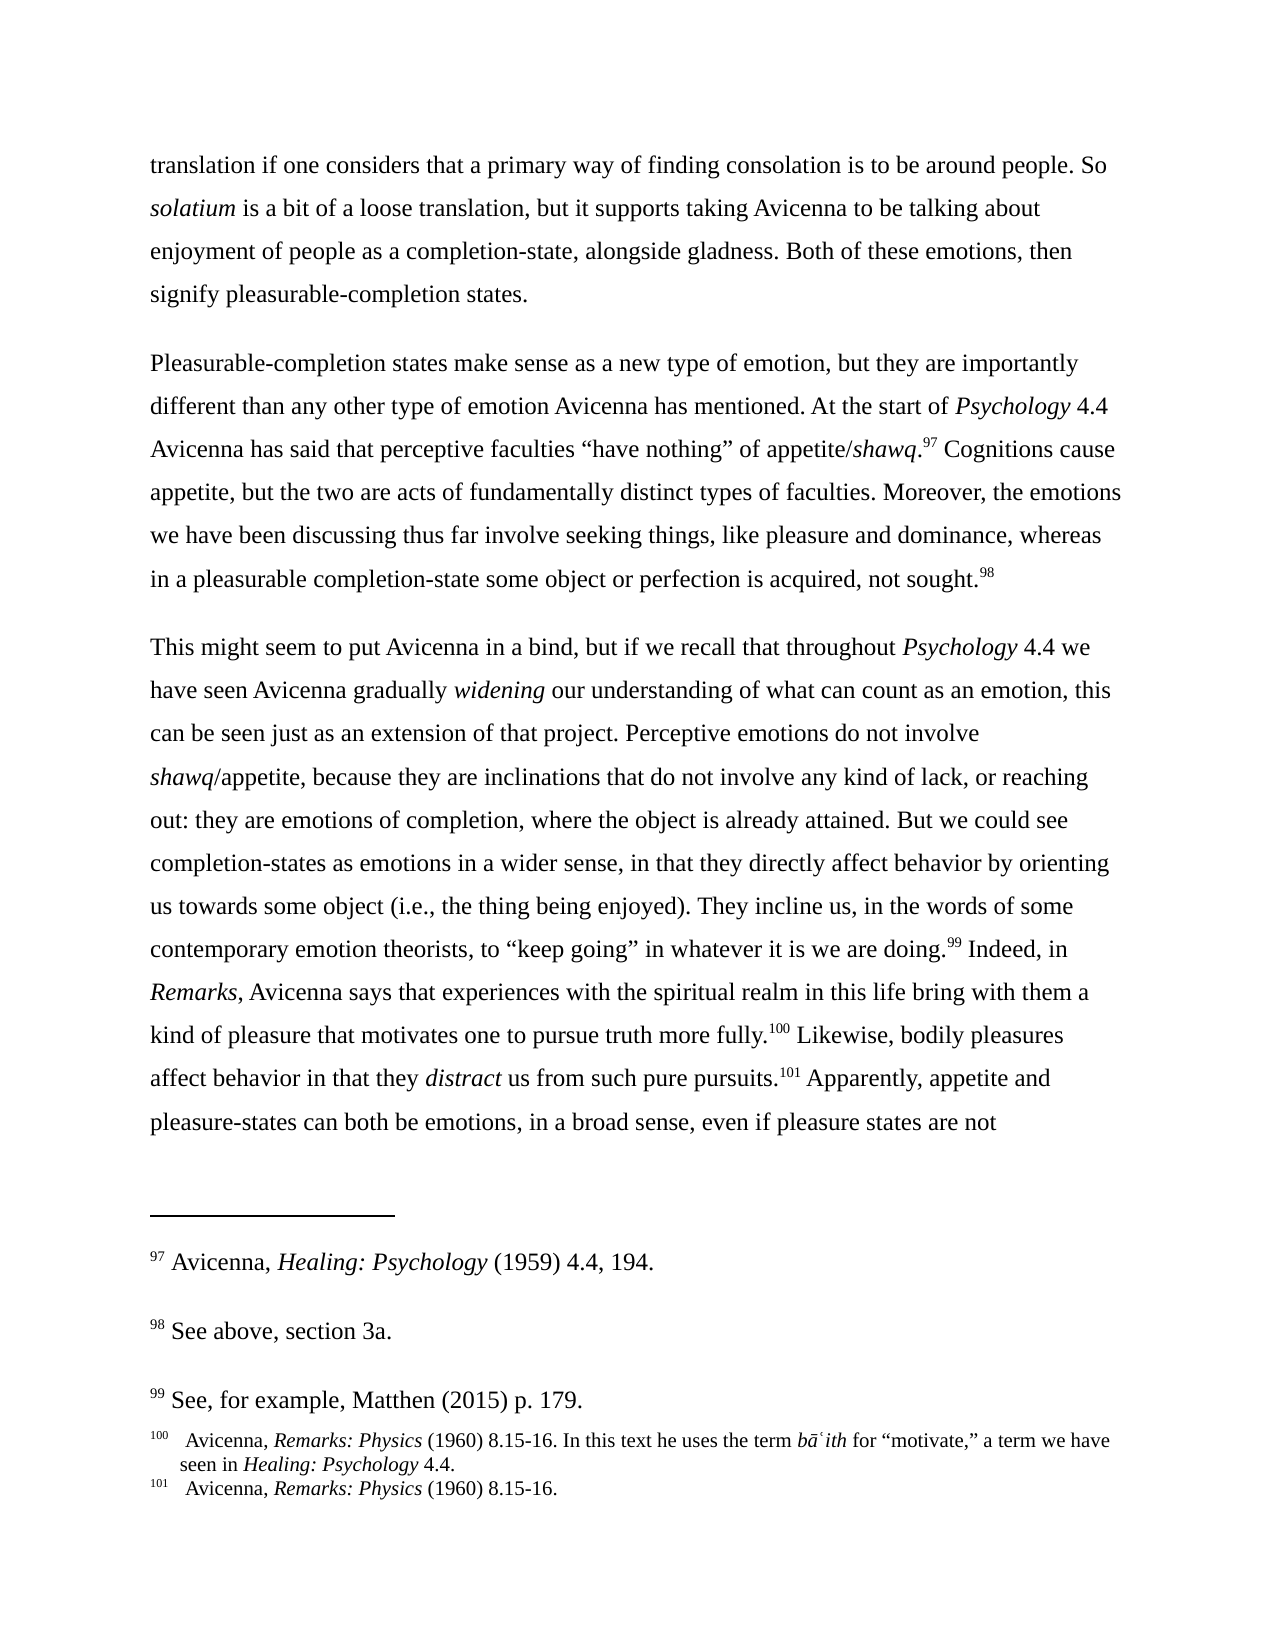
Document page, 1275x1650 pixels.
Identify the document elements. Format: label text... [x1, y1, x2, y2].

text Pleasurable-completion states make sense as a new type of emotion, but they are importantly different than any other type of emotion Avicenna has mentioned. At the start of Psychology 4.4 Avicenna has said that perceptive faculties “have nothing” of appetite/shawq. Cognitions cause appetite, but the two are acts of fundamentally distinct types of faculties. Moreover, the emotions we have been discussing thus far involve seeking things, like pleasure and dominance, whereas in a pleasurable completion-state some object or perfection is acquired, not sought. [150, 348, 1125, 592]
text See above, section 3a. [150, 1316, 1125, 1345]
text This might seem to put Avicenna in a bind, but if we recall that throughout Psychology 4.4 we have seen Avicenna gradually widening our understanding of what can count as an emotion, this can be seen just as an extension of that project. Perceptive emotions do not involve shawq/appetite, because they are inclinations that do not involve any kind of lack, or reaching out: they are emotions of completion, where the object is already attained. But we could see completion-states as emotions in a wider sense, in that they directly affect behavior by orienting us towards some object (i.e., the thing being enjoyed). They incline us, in the words of some contemporary emotion theorists, to “keep going” in whatever it is we are doing. Indeed, in Remarks, Avicenna says that experiences with the spiritual realm in this life bring with them a kind of pleasure that motivates one to pursue truth more fully. Likewise, bodily pleasures affect behavior in that they distract us from such pure pursuits. Apparently, appetite and pleasure-states can both be emotions, in a broad sense, even if pleasure states are not appetitive. That is, the broader category for all these states is “emotion/inclination,” not appetite, so it is consistent for Avicenna to think of them all as emotions, while also affirming that appetite and perception are distinct. [150, 632, 1125, 1135]
text See, for example, Matthen (2015) p. 179. [150, 1385, 1125, 1413]
text Avicenna, Healing: Psychology (1959) 4.4, 194. [150, 1247, 1125, 1276]
text translation if one considers that a primary way of finding consolation is to be around people. So solatium is a bit of a loose translation, but it supports taking Avicenna to be talking about enjoyment of people as a completion-state, alongside gladness. Both of these emotions, then signify pleasurable-completion states. [150, 150, 1125, 308]
text Avicenna, Remarks: Physics (1960) 8.15-16. [150, 1476, 1125, 1500]
text Avicenna, Remarks: Physics (1960) 8.15-16. In this text he uses the term bāʿith for “motivate,” a term we have seen in Healing: Psychology 4.4. [150, 1428, 1125, 1476]
